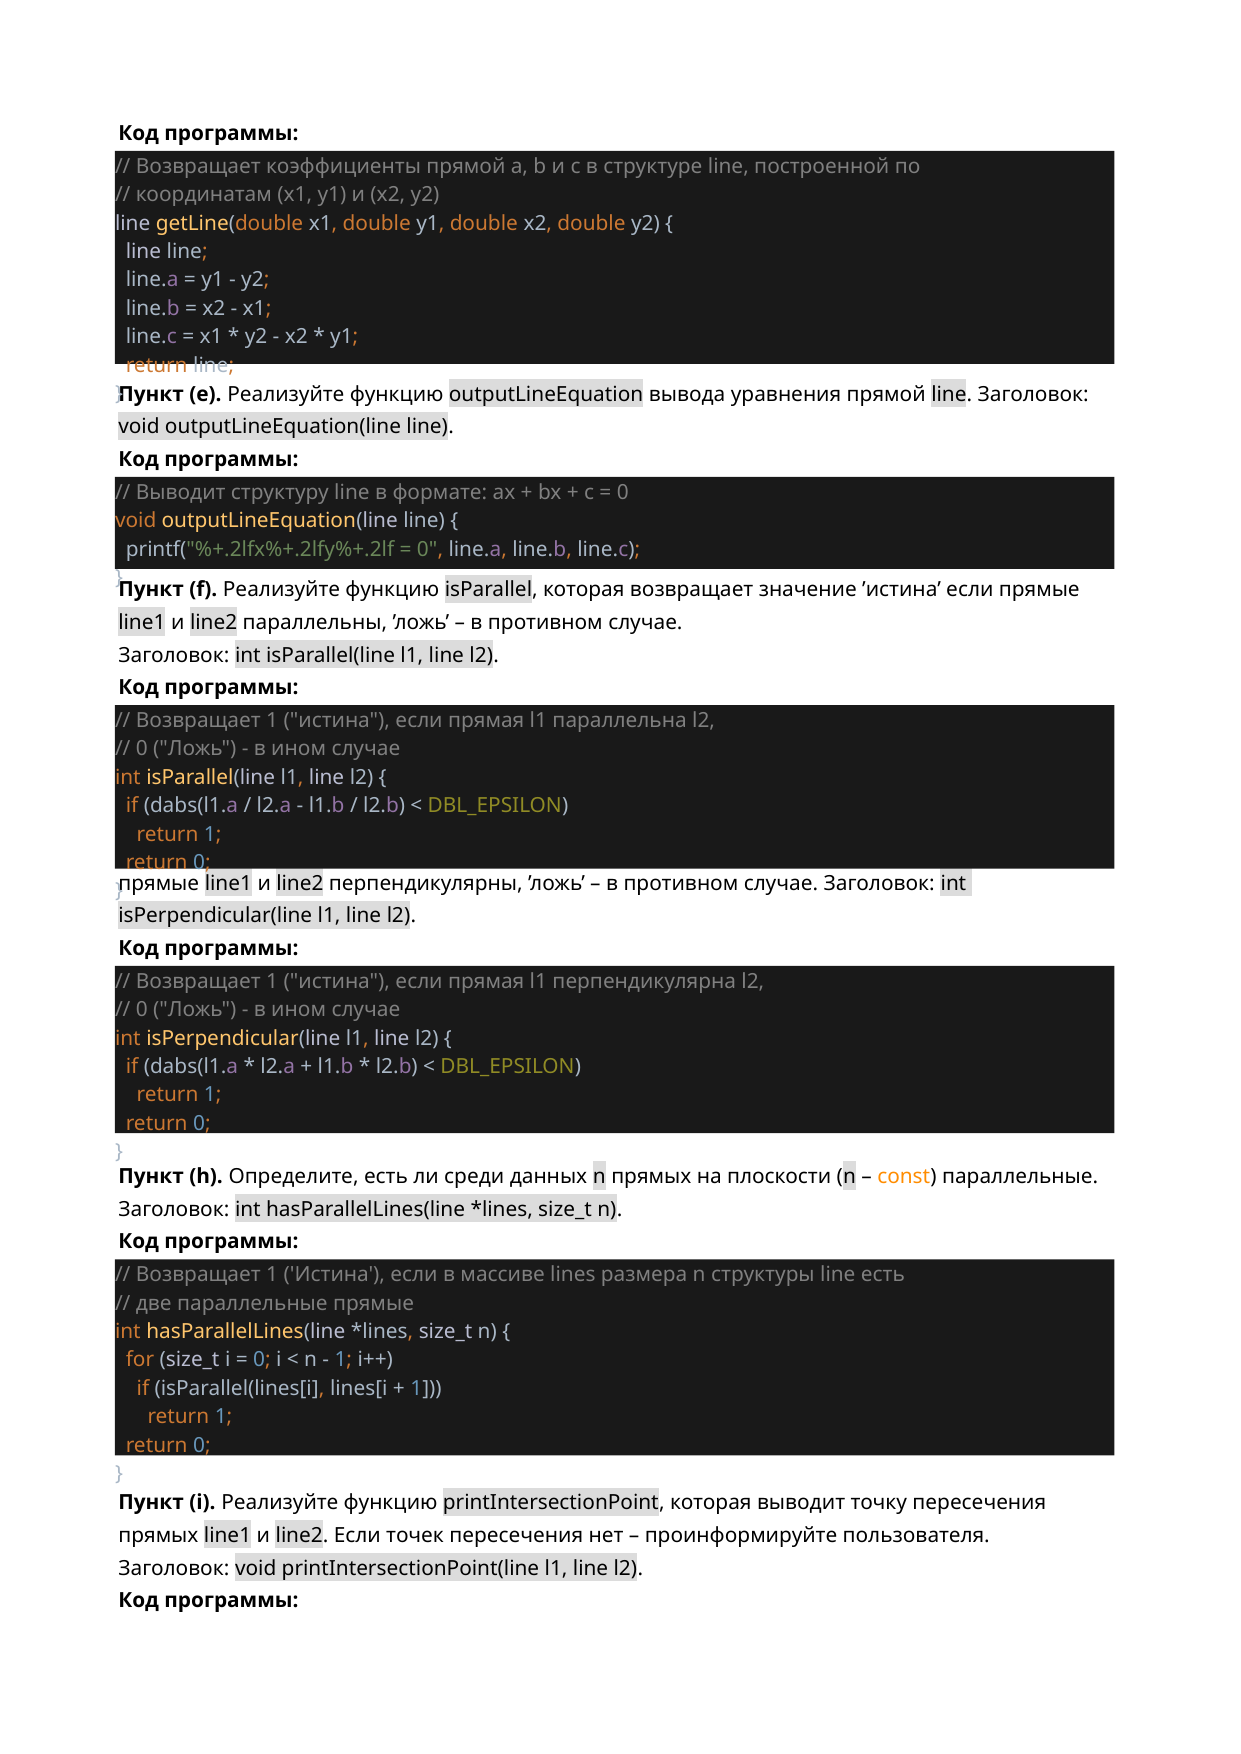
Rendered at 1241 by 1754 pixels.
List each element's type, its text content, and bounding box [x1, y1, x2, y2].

text Код программы: [118, 444, 1122, 473]
text Код программы: [118, 933, 1122, 962]
text Заголовок: void printIntersectionPoint(line l1, line l2). [118, 1553, 1122, 1581]
text Код программы: [118, 1227, 1122, 1255]
text Код программы: [118, 118, 1122, 147]
text Код программы: [118, 672, 1122, 701]
text Заголовок: int hasParallelLines(line *lines, size_t n). [118, 1194, 1122, 1222]
text Пункт (e). Реализуйте функцию outputLineEquation вывода уравнения прямой line. Заголовок: void outputLineEquation(line line). [118, 379, 1122, 440]
text Заголовок: int isParallel(line l1, line l2). [118, 640, 1122, 668]
text Пункт (g). Реализуйте функцию isPerpendicular, которая возвращает значение ’истина’ если прямые line1 и line2 перпендикулярны, ’ложь’ – в противном случае. Заголовок: int isPerpendicular(line l1, line l2). [118, 835, 1122, 929]
text Пункт (h). Определите, есть ли среди данных n прямых на плоскости (n – const) параллельные. [118, 1161, 1122, 1190]
text Пункт (i). Реализуйте функцию printIntersectionPoint, которая выводит точку пересечения прямых line1 и line2. Если точек пересечения нет – проинформируйте пользователя. [118, 1487, 1122, 1548]
text Пункт (f). Реализуйте функцию isParallel, которая возвращает значение ’истина’ если прямые line1 и line2 параллельны, ’ложь’ – в противном случае. [118, 574, 1122, 636]
text Код программы: [118, 1585, 1122, 1614]
